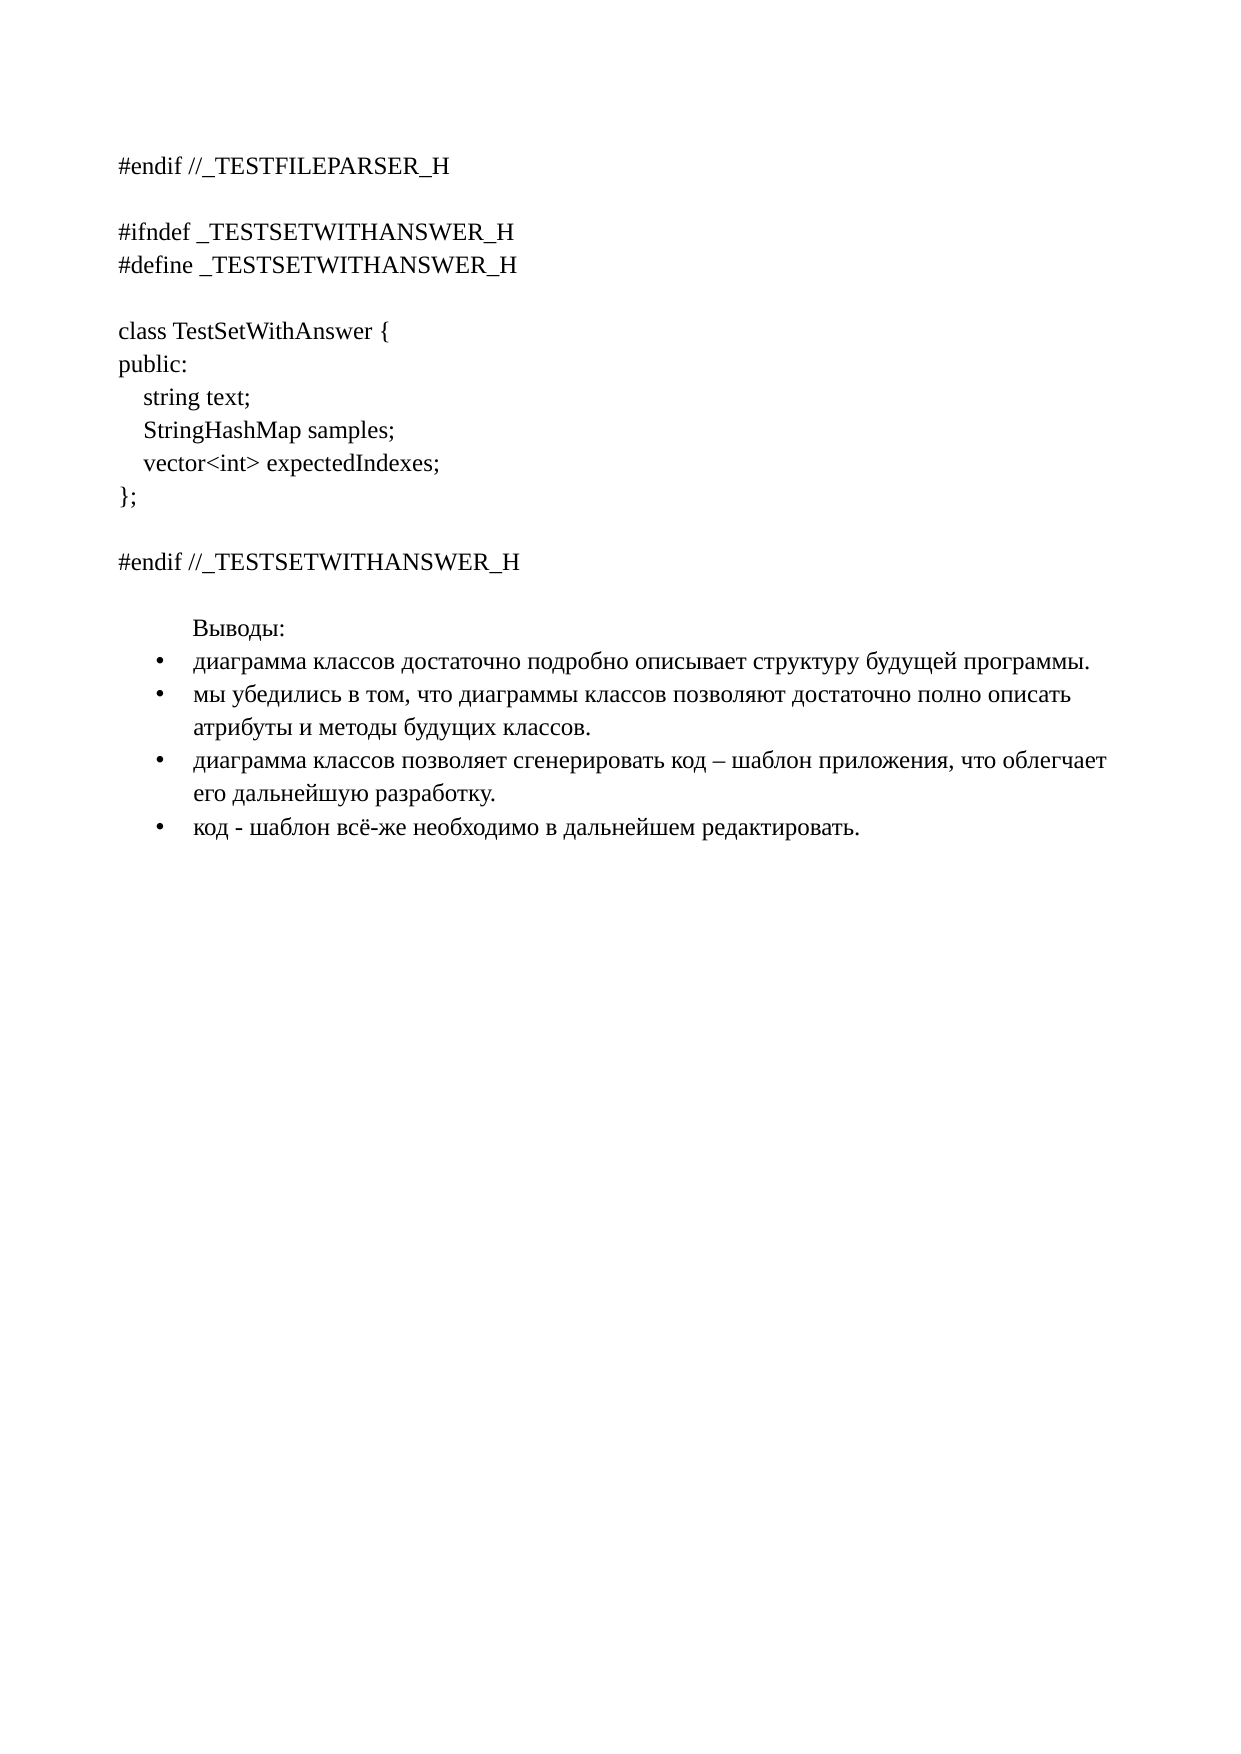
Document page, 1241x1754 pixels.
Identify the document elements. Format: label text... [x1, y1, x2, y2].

list код - шаблон всё-же необходимо в дальнейшем редактировать. [156, 812, 1122, 840]
list диаграмма классов позволяет сгенерировать код – шаблон приложения, что облегчает его дальнейшую разработку. [156, 746, 1122, 807]
text Выводы: [118, 613, 1122, 642]
text class TestSetWithAnswer { [118, 316, 1122, 345]
text string text; [118, 382, 1122, 411]
list диаграмма классов достаточно подробно описывает структуру будущей программы. [156, 646, 1122, 675]
text }; [118, 481, 1122, 510]
text vector<int> expectedIndexes; [118, 448, 1122, 477]
text #define _TESTSETWITHANSWER_H [118, 250, 1122, 279]
text #endif //_TESTFILEPARSER_H [118, 151, 1122, 180]
text StringHashMap samples; [118, 415, 1122, 444]
text #endif //_TESTSETWITHANSWER_H [118, 547, 1122, 576]
text public: [118, 349, 1122, 378]
text #ifndef _TESTSETWITHANSWER_H [118, 217, 1122, 246]
list мы убедились в том, что диаграммы классов позволяют достаточно полно описать атрибуты и методы будущих классов. [156, 679, 1122, 741]
